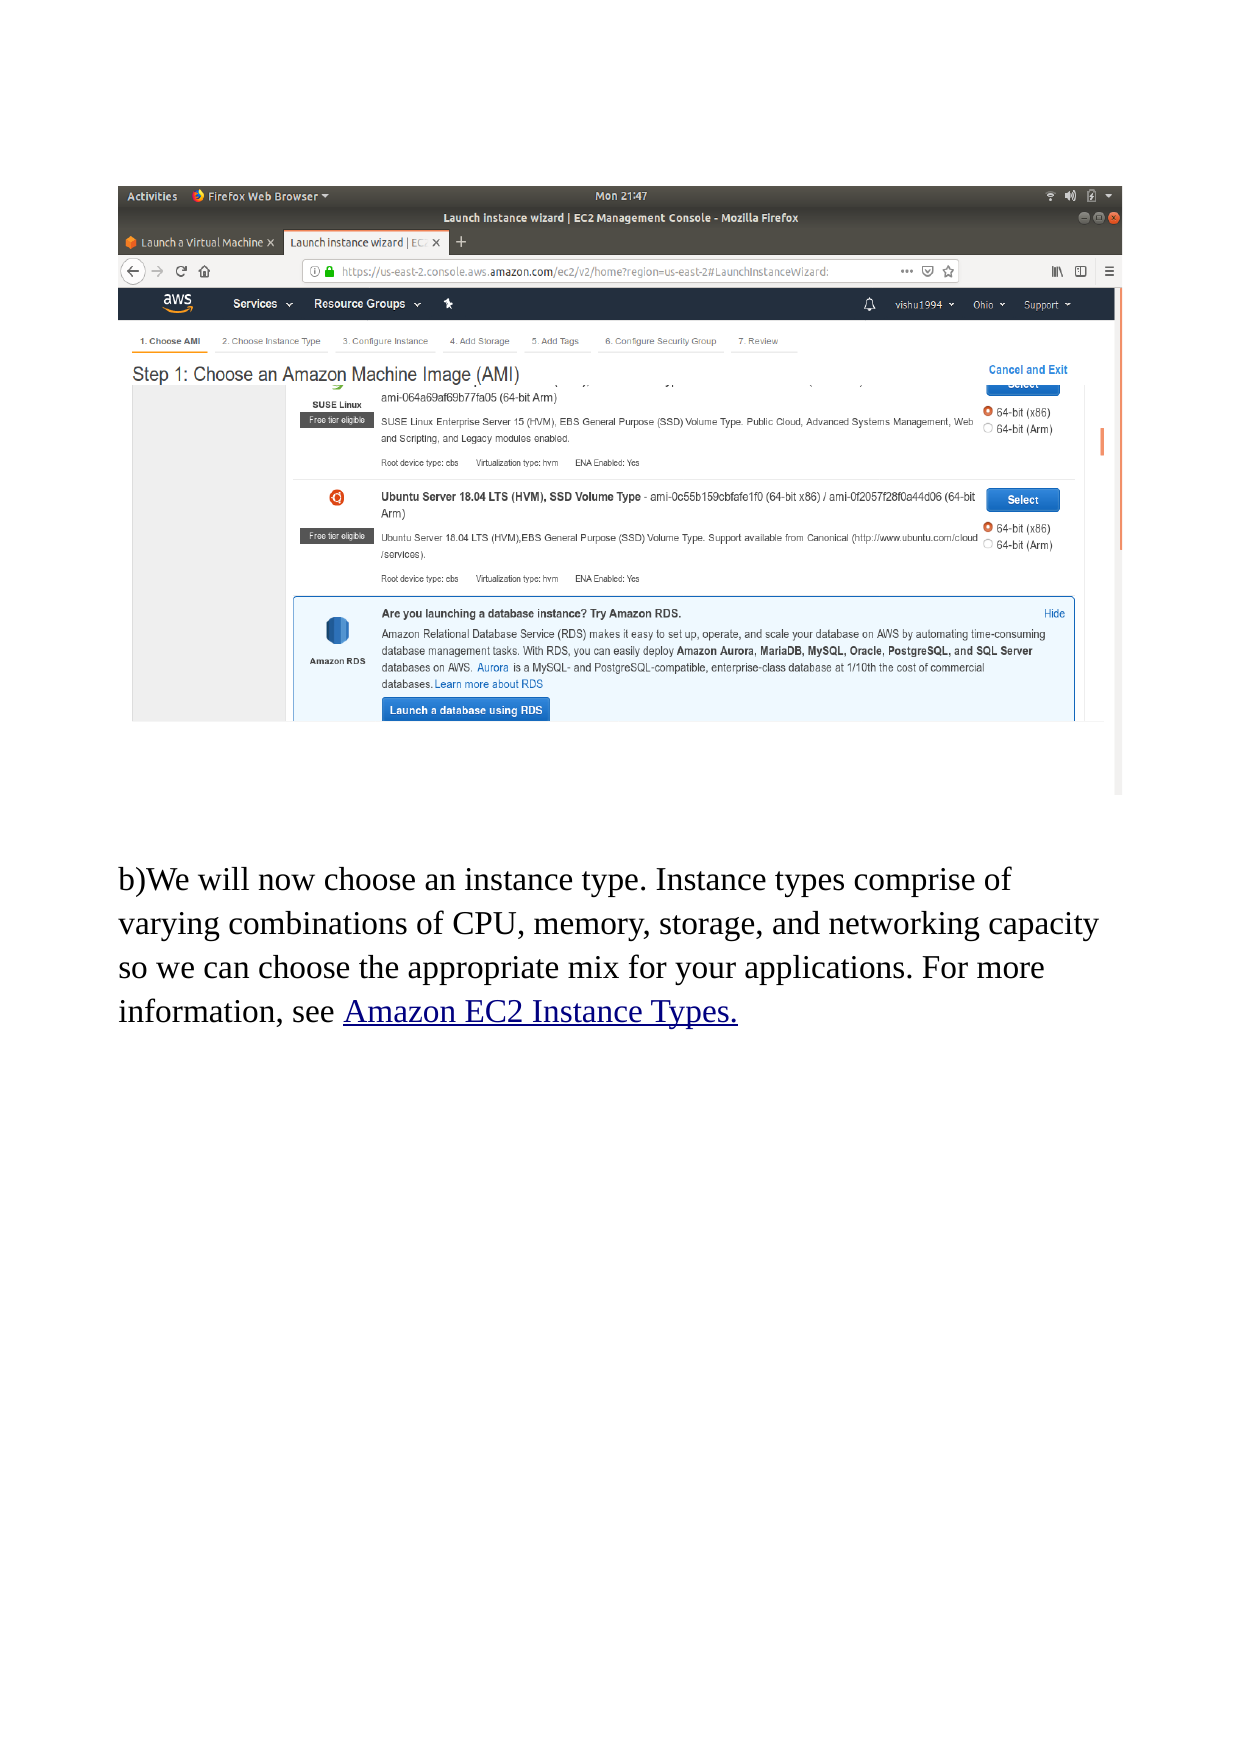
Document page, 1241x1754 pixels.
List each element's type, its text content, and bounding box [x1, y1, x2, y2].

text b)We will now choose an instance type. Instance types comprise of varying combinations of CPU, memory, storage, and networking capacity so we can choose the appropriate mix for your applications. For more information, see Amazon EC2 Instance Types. [118, 859, 1122, 1029]
picture [118, 186, 1123, 795]
